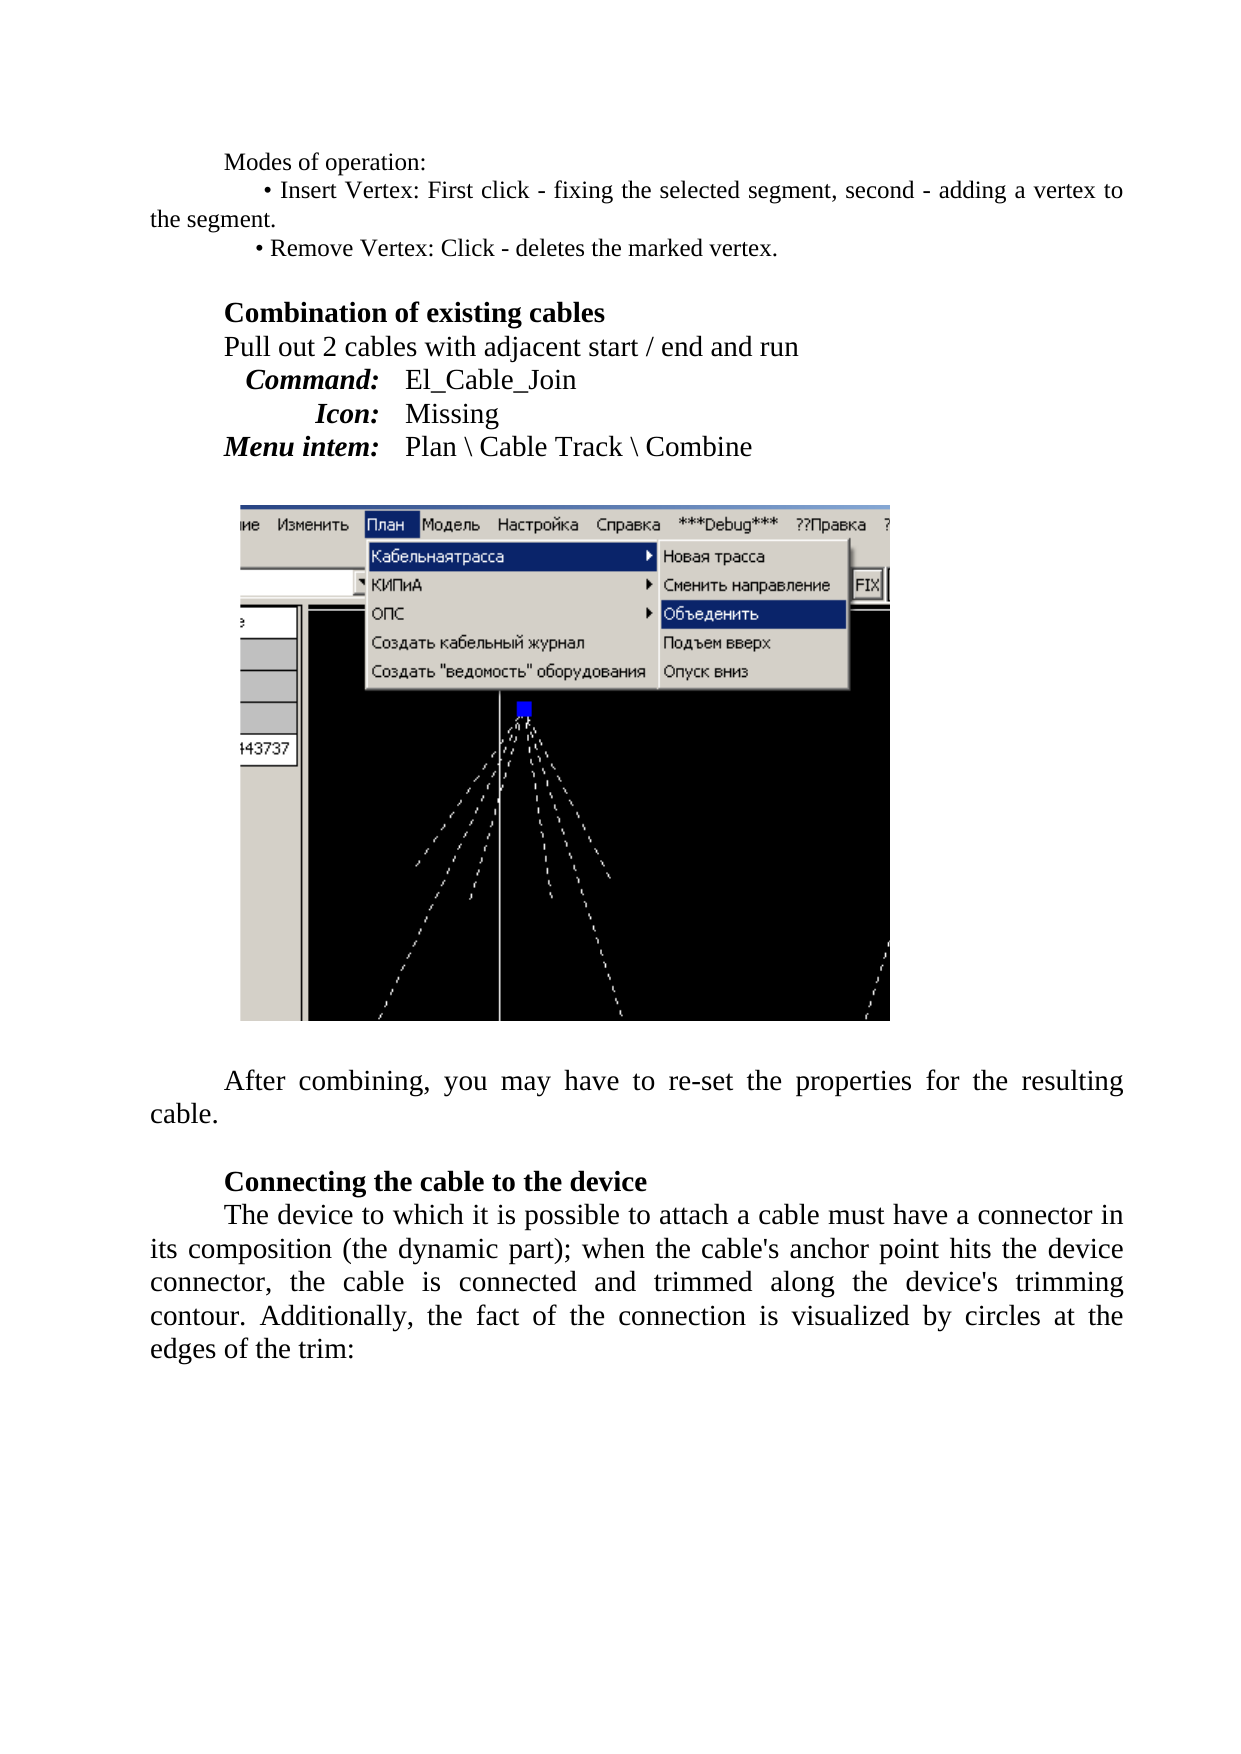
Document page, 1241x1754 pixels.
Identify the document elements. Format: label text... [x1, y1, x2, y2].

text After combining, you may have to re-set the properties for the resulting cable. [150, 1063, 1125, 1130]
text • Insert Vertex: First click - fixing the selected segment, second - adding a vertex to the segment. [150, 176, 1125, 233]
text Combination of existing cables [150, 295, 1125, 329]
text The device to which it is possible to attach a cable must have a connector in its composition (the dynamic part); when the cable's anchor point hits the device connector, the cable is connected and trimmed along the device's trimming contour. Additionally, the fact of the connection is visualized by circles at the edges of the trim: [150, 1197, 1125, 1365]
table_cell Missing [394, 396, 1039, 429]
text Connecting the cable to the device [150, 1164, 1125, 1197]
table_header El_Cable_Join [394, 363, 1039, 396]
table_cell Plan \ Cable Track \ Combine [394, 430, 1039, 463]
table_cell Menu intem: [139, 430, 394, 463]
text Pull out 2 cables with adjacent start / end and run [150, 329, 1125, 362]
table_cell Icon: [139, 396, 394, 429]
table_header Command: [139, 363, 394, 396]
text • Remove Vertex: Click - deletes the marked vertex. [150, 233, 1125, 262]
text Modes of operation: [150, 147, 1125, 176]
